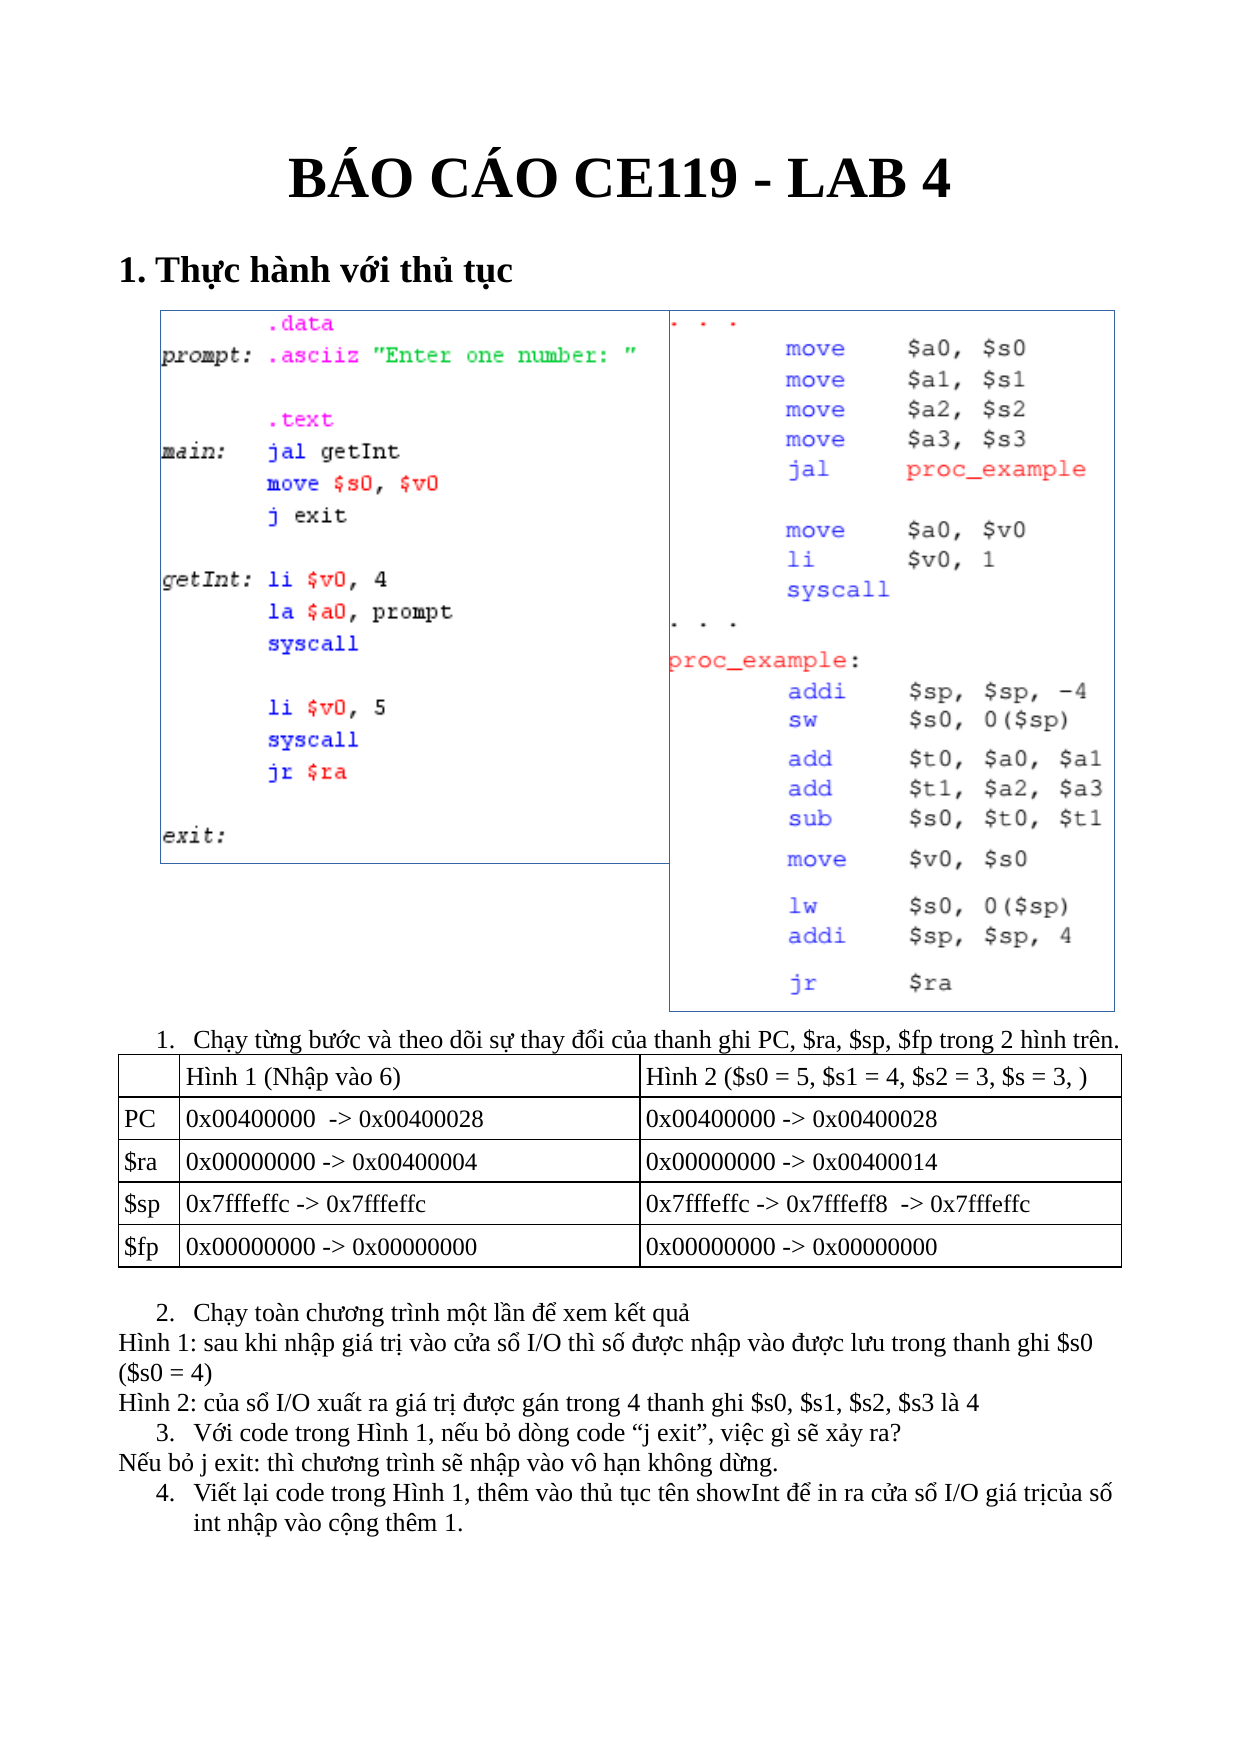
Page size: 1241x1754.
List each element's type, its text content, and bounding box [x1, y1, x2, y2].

table_header [119, 1055, 179, 1096]
list Với code trong Hình 1, nếu bỏ dòng code “j exit”, việc gì sẽ xảy ra? [156, 1417, 1122, 1447]
list Chạy từng bước và theo dõi sự thay đổi của thanh ghi PC, $ra, $sp, $fp trong 2 hình trên. [156, 303, 1122, 1054]
table_cell 0x00400000 -> 0x00400028 [180, 1098, 639, 1139]
table_cell $fp [119, 1225, 179, 1266]
table_cell 0x00000000 -> 0x00000000 [641, 1225, 1121, 1266]
table_cell 0x00400000 -> 0x00400028 [641, 1098, 1121, 1139]
table_cell 0x7fffeffc -> 0x7fffeffc [180, 1183, 639, 1224]
table_cell $ra [119, 1140, 179, 1181]
text Hình 1: sau khi nhập giá trị vào cửa sổ I/O thì số được nhập vào được lưu trong thanh ghi $s0 ($s0 = 4) [118, 1327, 1122, 1387]
title BÁO CÁO CE119 - LAB 4 [118, 143, 1122, 210]
table_header Hình 2 ($s0 = 5, $s1 = 4, $s2 = 3, $s = 3, ) [641, 1055, 1121, 1096]
table_cell 0x00000000 -> 0x00400004 [180, 1140, 639, 1181]
list Chạy toàn chương trình một lần để xem kết quả [156, 1297, 1122, 1327]
text Nếu bỏ j exit: thì chương trình sẽ nhập vào vô hạn không dừng. [118, 1447, 1122, 1477]
picture [161, 311, 669, 863]
table_cell 0x00000000 -> 0x00000000 [180, 1225, 639, 1266]
text Hình 2: của sổ I/O xuất ra giá trị được gán trong 4 thanh ghi $s0, $s1, $s2, $s3 là 4 [118, 1387, 1122, 1417]
subtitle 1. Thực hành với thủ tục [118, 248, 1122, 291]
table_cell $sp [119, 1183, 179, 1224]
table_cell PC [119, 1098, 179, 1139]
picture [670, 311, 1114, 1011]
table_cell 0x7fffeffc -> 0x7fffeff8 -> 0x7fffeffc [641, 1183, 1121, 1224]
table_header Hình 1 (Nhập vào 6) [180, 1055, 639, 1096]
table_cell 0x00000000 -> 0x00400014 [641, 1140, 1121, 1181]
list Viết lại code trong Hình 1, thêm vào thủ tục tên showInt để in ra cửa sổ I/O giá trịcủa số int nhập vào cộng thêm 1. [156, 1477, 1122, 1537]
